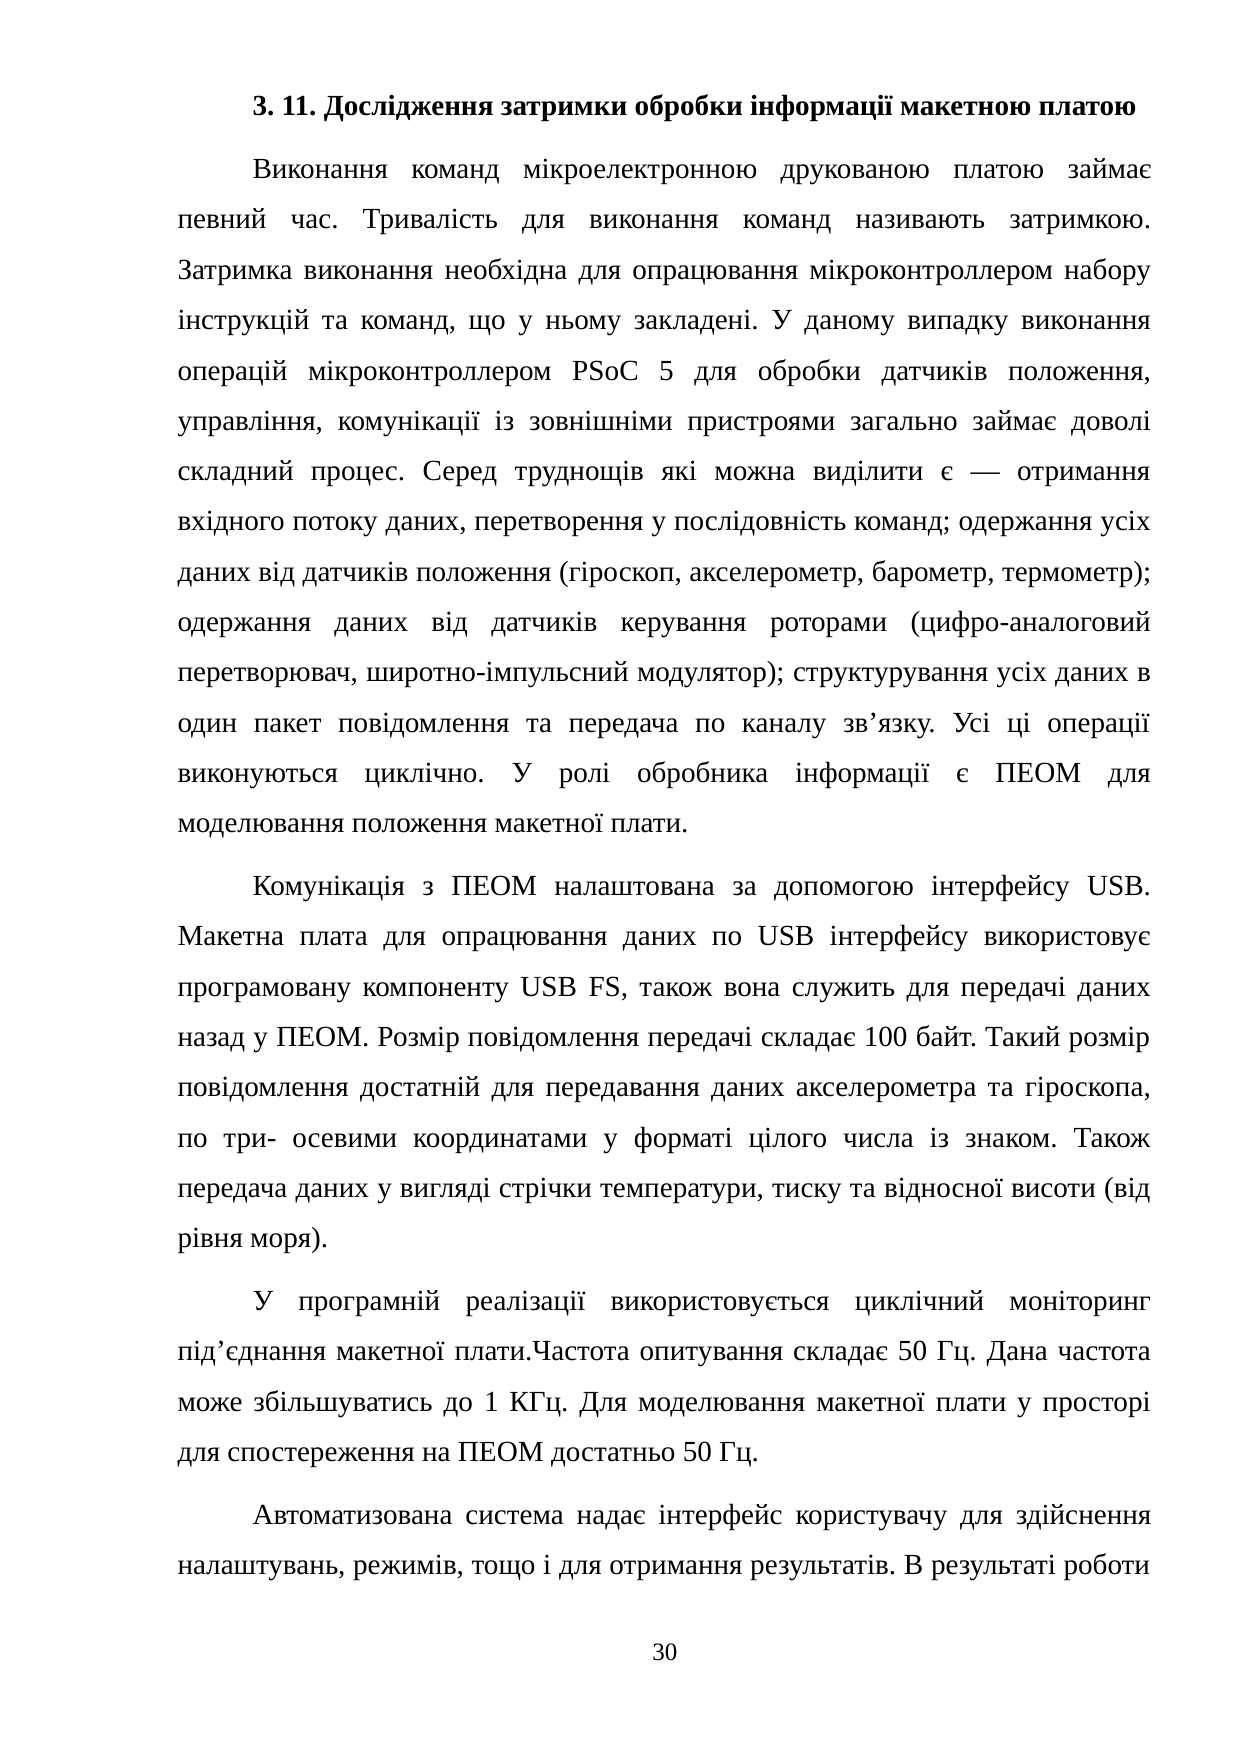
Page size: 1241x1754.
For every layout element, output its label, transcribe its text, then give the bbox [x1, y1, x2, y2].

text Комунікація з ПЕОМ налаштована за допомогою інтерфейсу USB. Макетна плата для опрацювання даних по USB інтерфейсу використовує програмовану компоненту USB FS, також вона служить для передачі даних назад у ПЕОМ. Розмір повідомлення передачі складає 100 байт. Такий розмір повідомлення достатній для передавання даних акселерометра та гіроскопа, по три- осевими координатами у форматі цілого числа із знаком. Також передача даних у вигляді стрічки температури, тиску та відносної висоти (від рівня моря). [177, 868, 1152, 1254]
text Виконання команд мікроелектронною друкованою платою займає певний час. Тривалість для виконання команд називають затримкою. Затримка виконання необхідна для опрацювання мікроконтроллером набору інструкцій та команд, що у ньому закладені. У даному випадку виконання операцій мікроконтроллером PSoC 5 для обробки датчиків положення, управління, комунікації із зовнішніми пристроями загально займає доволі складний процес. Серед труднощів які можна виділити є — отримання вхідного потоку даних, перетворення у послідовність команд; одержання усіх даних від датчиків положення (гіроскоп, акселерометр, барометр, термометр); одержання даних від датчиків керування роторами (цифро-аналоговий перетворювач, широтно-імпульсний модулятор); структурування усіх даних в один пакет повідомлення та передача по каналу зв’язку. Усі ці операції виконуються циклічно. У ролі обробника інформації є ПЕОМ для моделювання положення макетної плати. [177, 151, 1152, 839]
text Автоматизована система надає інтерфейс користувачу для здійснення налаштувань, режимів, тощо і для отримання результатів. В результаті роботи [177, 1497, 1152, 1581]
text 3. 11. Дослідження затримки обробки інформації макетною платою [177, 88, 1152, 122]
text У програмній реалізації використовується циклічний моніторинг під’єднання макетної плати.Частота опитування складає 50 Гц. Дана частота може збільшуватись до 1 КГц. Для моделювання макетної плати у просторі для спостереження на ПЕОМ достатньо 50 Гц. [177, 1283, 1152, 1468]
